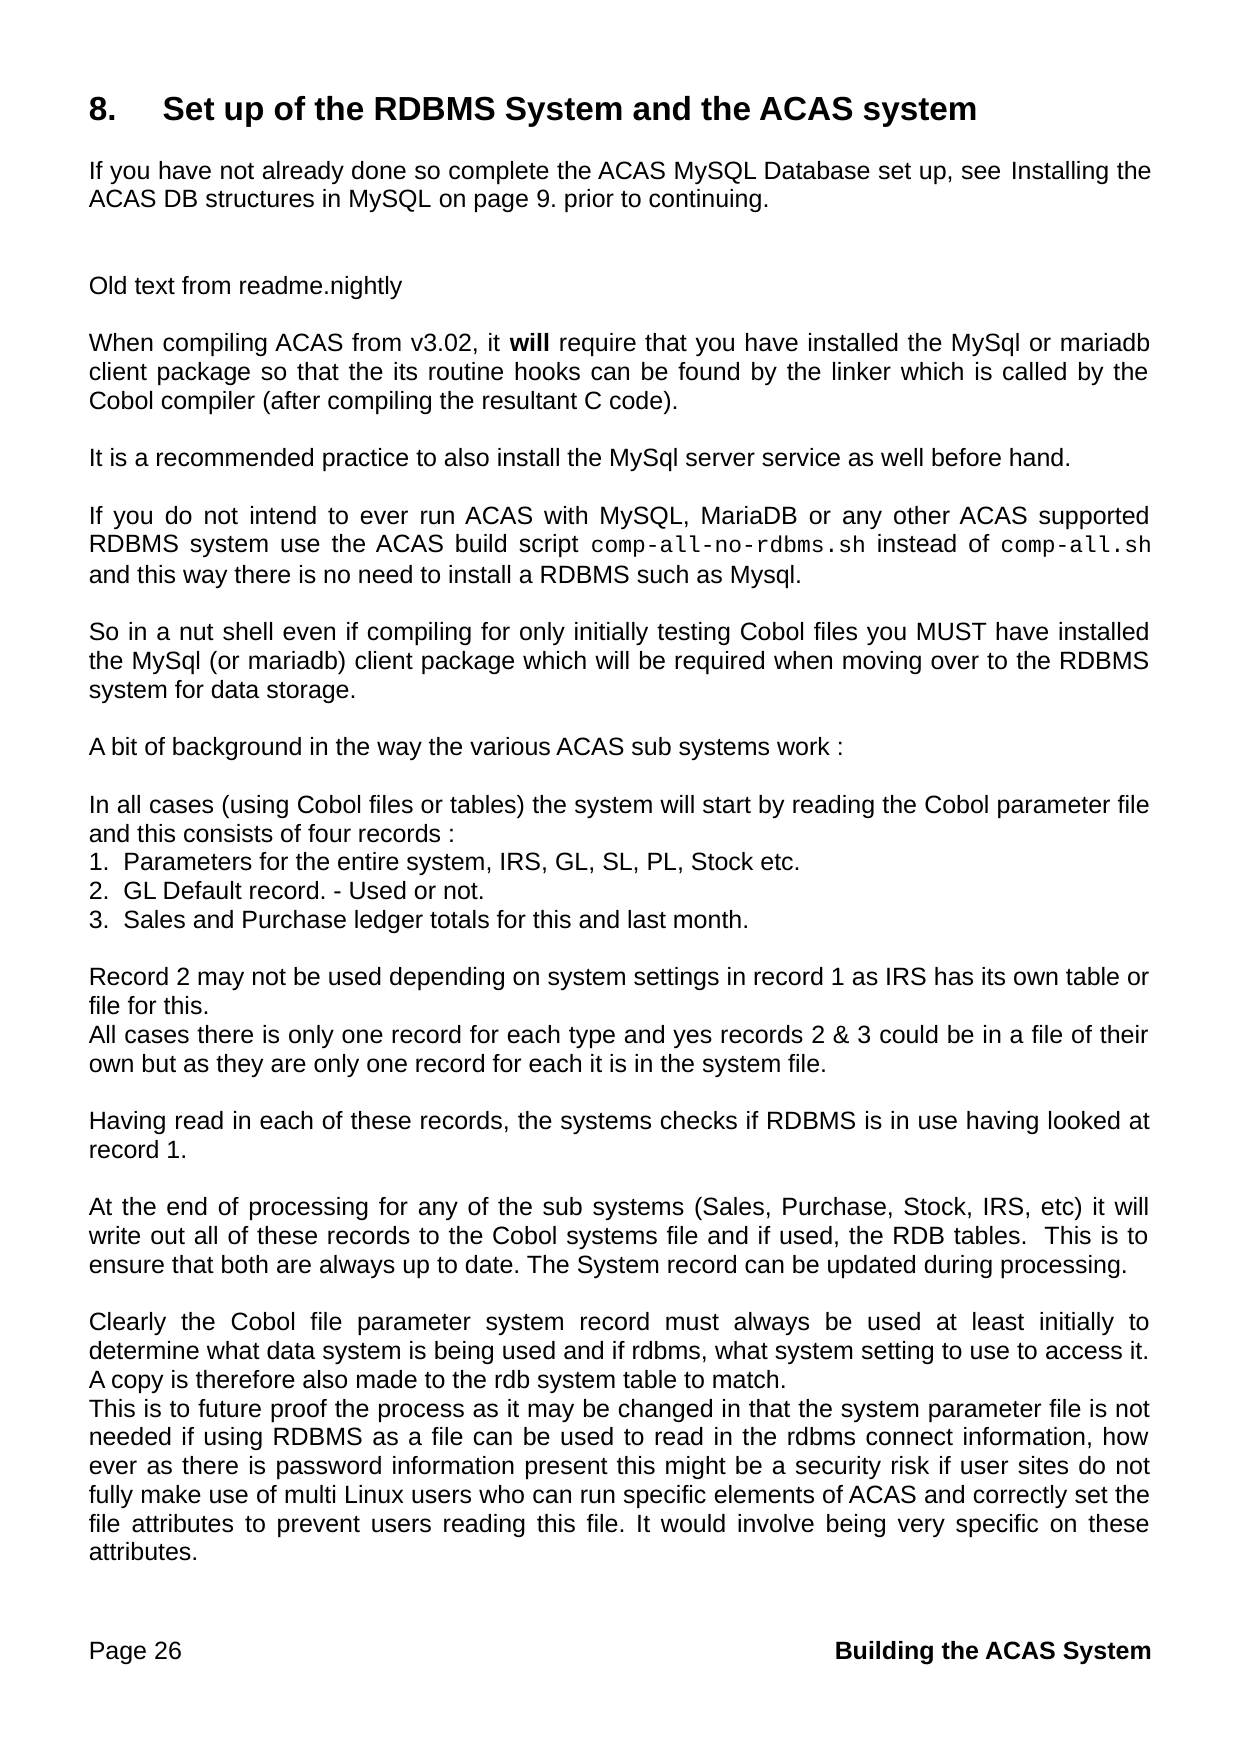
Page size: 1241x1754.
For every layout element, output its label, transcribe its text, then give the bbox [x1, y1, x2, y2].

text Record 2 may not be used depending on system settings in record 1 as IRS has its own table or file for this. [88, 962, 1152, 1020]
text It is a recommended practice to also install the MySql server service as well before hand. [88, 443, 1152, 472]
text 2. GL Default record. - Used or not. [88, 876, 1152, 905]
text 3. Sales and Purchase ledger totals for this and last month. [88, 905, 1152, 933]
text If you do not intend to ever run ACAS with MySQL, MariaDB or any other ACAS supported RDBMS system use the ACAS build script comp-all-no-rdbms.sh instead of comp-all.sh and this way there is no need to install a RDBMS such as Mysql. [88, 501, 1152, 588]
text 1. Parameters for the entire system, IRS, GL, SL, PL, Stock etc. [88, 847, 1152, 876]
subtitle Set up of the RDBMS System and the ACAS system [88, 88, 1152, 127]
text At the end of processing for any of the sub systems (Sales, Purchase, Stock, IRS, etc) it will write out all of these records to the Cobol systems file and if used, the RDB tables. This is to ensure that both are always up to date. The System record can be updated during processing. [88, 1192, 1152, 1278]
text Clearly the Cobol file parameter system record must always be used at least initially to determine what data system is being used and if rdbms, what system setting to use to access it. A copy is therefore also made to the rdb system table to match. [88, 1307, 1152, 1393]
text When compiling ACAS from v3.02, it will require that you have installed the MySql or mariadb client package so that the its routine hooks can be found by the linker which is called by the Cobol compiler (after compiling the resultant C code). [88, 328, 1152, 414]
text If you have not already done so complete the ACAS MySQL Database set up, see Installing the ACAS DB structures in MySQL on page 9. prior to continuing. [88, 156, 1152, 213]
text Old text from readme.nightly [88, 271, 1152, 299]
text In all cases (using Cobol files or tables) the system will start by reading the Cobol parameter file and this consists of four records : [88, 790, 1152, 847]
text All cases there is only one record for each type and yes records 2 & 3 could be in a file of their own but as they are only one record for each it is in the system file. [88, 1020, 1152, 1077]
text So in a nut shell even if compiling for only initially testing Cobol files you MUST have installed the MySql (or mariadb) client package which will be required when moving over to the RDBMS system for data storage. [88, 617, 1152, 703]
text Having read in each of these records, the systems checks if RDBMS is in use having looked at record 1. [88, 1106, 1152, 1163]
text This is to future proof the process as it may be changed in that the system parameter file is not needed if using RDBMS as a file can be used to read in the rdbms connect information, how ever as there is password information present this might be a security risk if user sites do not fully make use of multi Linux users who can run specific elements of ACAS and correctly set the file attributes to prevent users reading this file. It would involve being very specific on these attributes. [88, 1393, 1152, 1566]
text A bit of background in the way the various ACAS sub systems work : [88, 732, 1152, 761]
